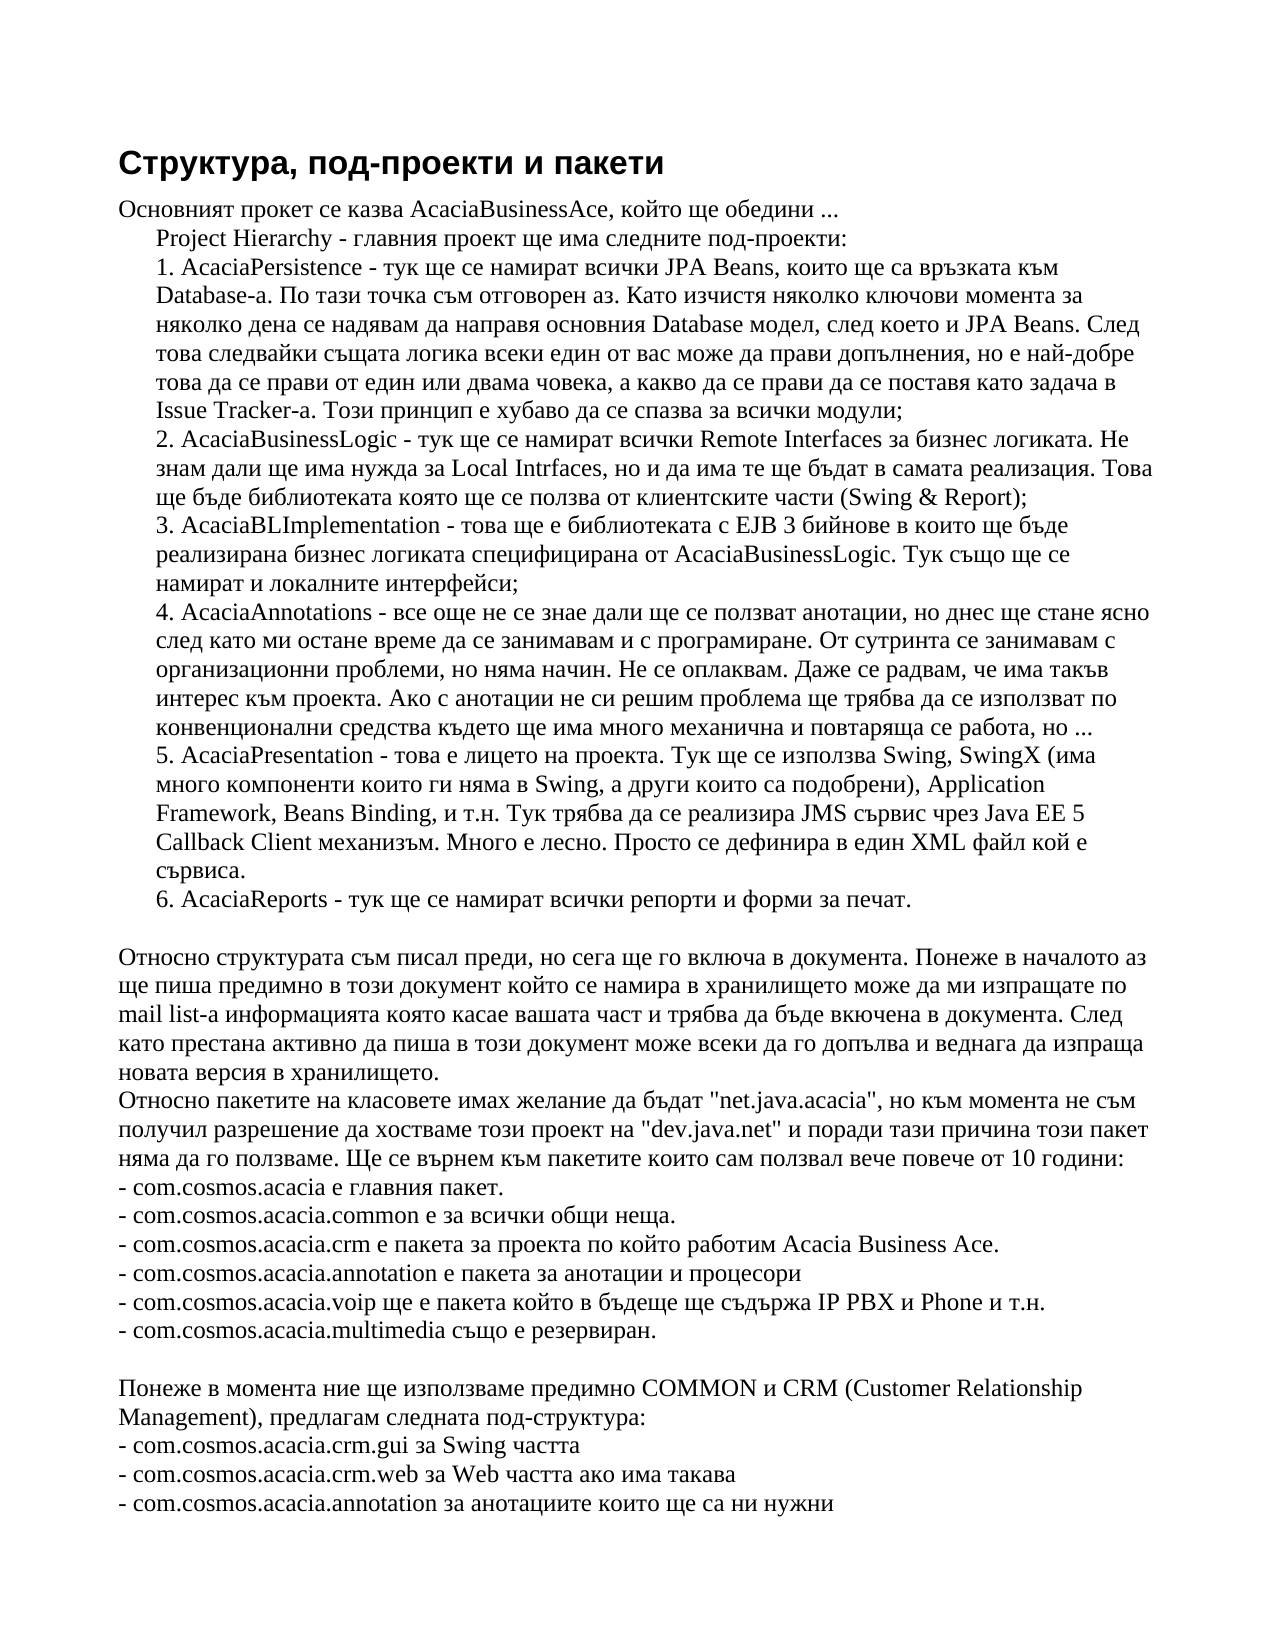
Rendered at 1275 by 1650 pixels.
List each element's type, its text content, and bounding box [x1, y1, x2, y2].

text - com.cosmos.acacia.annotation за анотациите които ще са ни нужни [118, 1488, 1157, 1517]
list Project Hierarchy - главния проект ще има следните под-проекти: 1. AcaciaPersistence - тук ще се намират всички JPA Beans, които ще са връзката към Database-а. По тази точка съм отговорен аз. Като изчистя няколко ключови момента за няколко дена се надявам да направя основния Database модел, след което и JPA Beans. След това следвайки същата логика всеки един от вас може да прави допълнения, но е най-добре това да се прави от един или двама човека, а какво да се прави да се поставя като задача в Issue Tracker-а. Този принцип е хубаво да се спазва за всички модули; 2. AcaciaBusinessLogic - тук ще се намират всички Remote Interfaces за бизнес логиката. Не знам дали ще има нужда за Local Intrfaces, но и да има те ще бъдат в самата реализация. Това ще бъде библиотеката която ще се ползва от клиентските части (Swing & Report); 3. AcaciaBLImplementation - това ще е библиотеката с EJB 3 бийнове в които ще бъде реализирана бизнес логиката специфицирана от AcaciaBusinessLogic. Тук също ще се намират и локалните интерфейси; 4. AcaciaAnnotations - все още не се знае дали ще се ползват анотации, но днес ще стане ясно след като ми остане време да се занимавам и с програмиране. От сутринта се занимавам с организационни проблеми, но няма начин. Не се оплаквам. Даже се радвам, че има такъв интерес към проекта. Ако с анотации не си решим проблема ще трябва да се използват по конвенционални средства където ще има много механична и повтаряща се работа, но ... 5. AcaciaPresentation - това е лицето на проекта. Тук ще се използва Swing, SwingX (има много компоненти които ги няма в Swing, а други които са подобрени), Application Framework, Beans Binding, и т.н. Тук трябва да се реализира JMS сървис чрез Java EE 5 Callback Client механизъм. Много е лесно. Просто се дефинира в един XML файл кой е сървиса. 6. AcaciaReports - тук ще се намират всички репорти и форми за печат. [118, 223, 1157, 913]
text Относно структурата съм писал преди, но сега ще го включа в документа. Понеже в началото аз ще пиша предимно в този документ който се намира в хранилището може да ми изпращате по mail list-а информацията която касае вашата част и трябва да бъде вкючена в документа. След като престана активно да пиша в този документ може всеки да го допълва и веднага да изпраща новата версия в хранилището. [118, 942, 1157, 1086]
text - com.cosmos.acacia.voip ще е пакета който в бъдеще ще съдържа IP PBX и Phone и т.н. [118, 1287, 1157, 1316]
text Относно пакетите на класовете имах желание да бъдат "net.java.acacia", но към момента не съм получил разрешение да хостваме този проект на "dev.java.net" и поради тази причина този пакет няма да го ползваме. Ще се върнем към пакетите които сам ползвал вече повече от 10 години: [118, 1086, 1157, 1172]
text - com.cosmos.acacia.crm.gui за Swing частта [118, 1431, 1157, 1459]
text - com.cosmos.acacia е главния пакет. [118, 1172, 1157, 1201]
text - com.cosmos.acacia.common е за всички общи неща. [118, 1201, 1157, 1229]
text - com.cosmos.acacia.crm е пакета за проекта по който работим Acacia Business Ace. [118, 1229, 1157, 1258]
text - com.cosmos.acacia.multimedia също е резервиран. [118, 1316, 1157, 1344]
text - com.cosmos.acacia.annotation е пакета за анотации и процесори [118, 1258, 1157, 1287]
subtitle Структура, под-проекти и пакети [118, 143, 1157, 182]
text Основният прокет се казва AcaciaBusinessAce, който ще обедини ... [118, 194, 1157, 223]
text Понеже в момента ние ще използваме предимно COMMON и CRM (Customer Relationship Management), предлагам следната под-структура: [118, 1373, 1157, 1431]
text - com.cosmos.acacia.crm.web за Web частта ако има такава [118, 1459, 1157, 1488]
